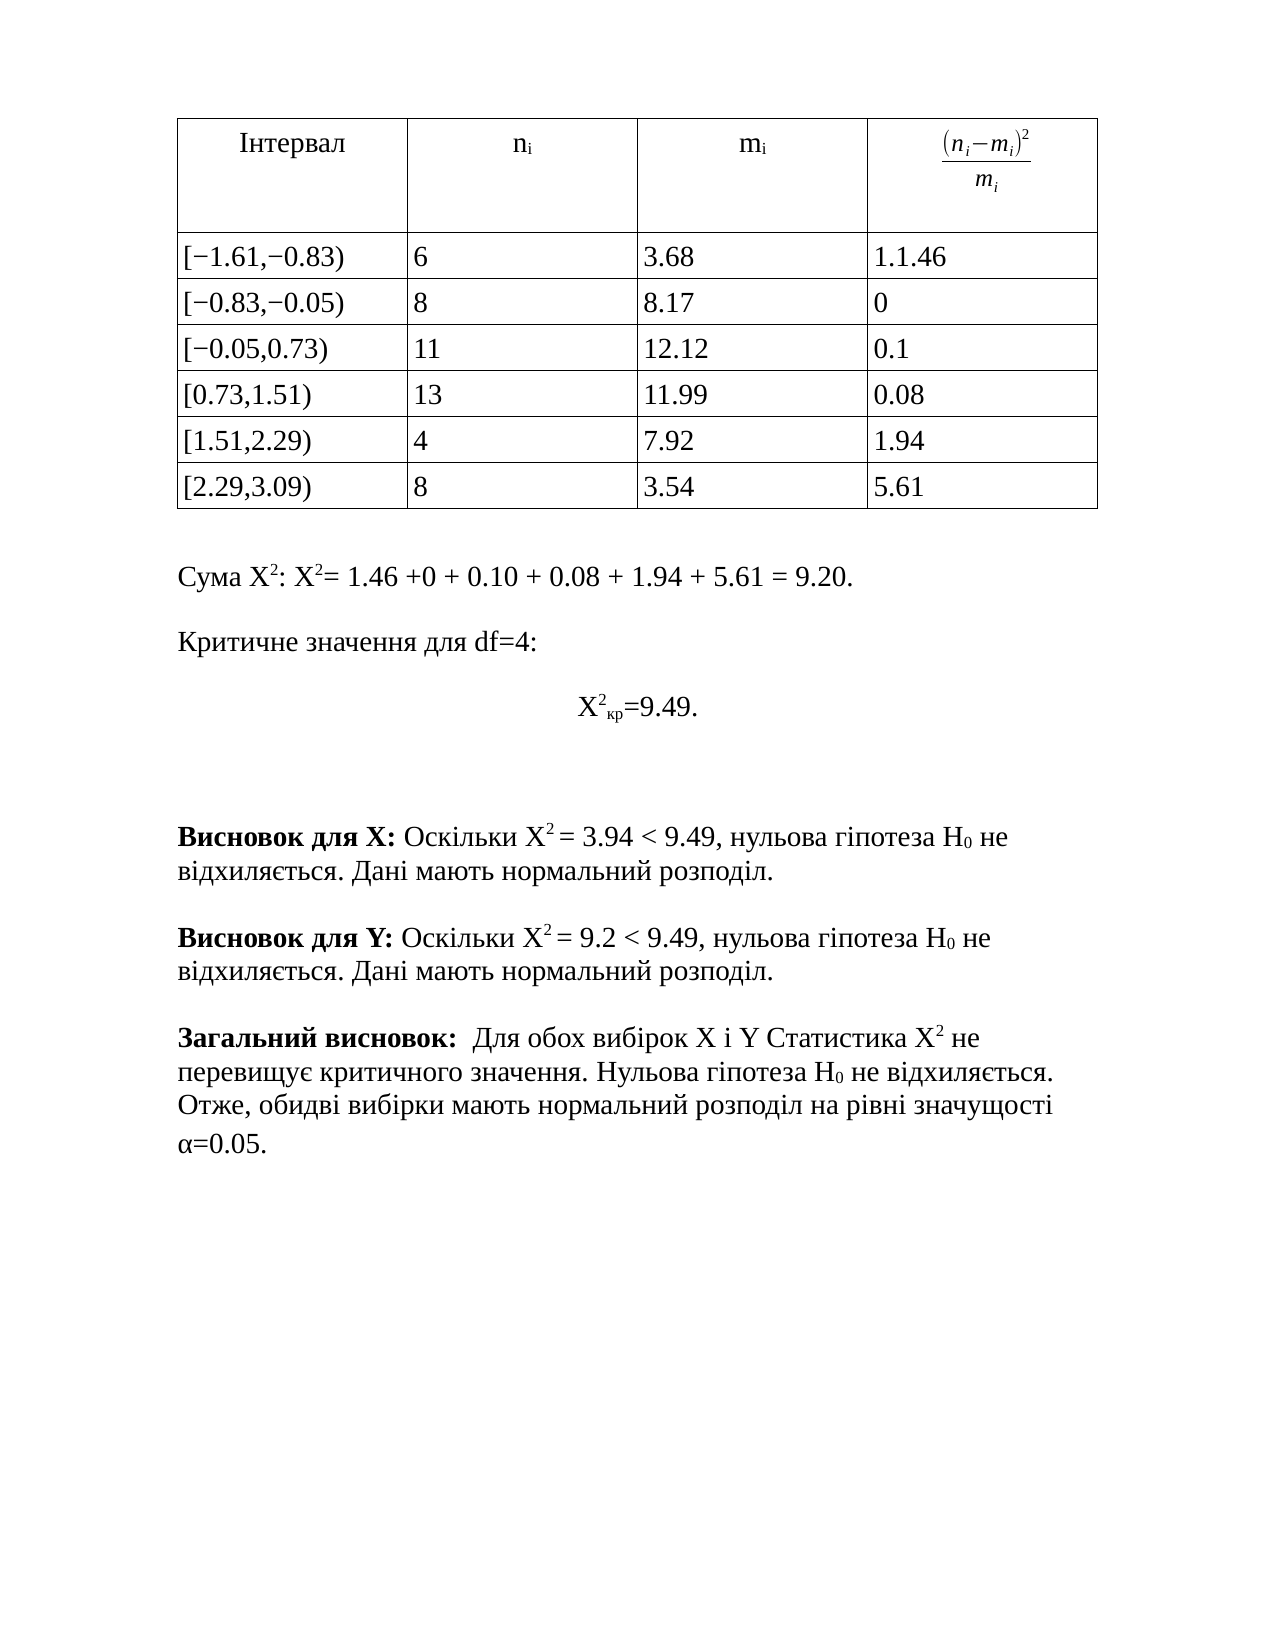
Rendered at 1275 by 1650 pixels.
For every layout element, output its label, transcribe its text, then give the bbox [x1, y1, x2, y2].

text Висновок для X: Оскільки X2 = 3.94 < 9.49, нульова гіпотеза H0 не відхиляється. Дані мають нормальний розподіл. [177, 819, 1098, 886]
text Отже, обидві вибірки мають нормальний розподіл на рівні значущості α=0.05. [177, 1087, 1098, 1159]
table_header [868, 119, 1097, 232]
table_cell 5.61 [868, 463, 1097, 508]
table_cell [2.29,3.09) [178, 463, 407, 508]
table_header Інтервал [178, 119, 407, 232]
text Сума X2: X2= 1.46 +0 + 0.10 + 0.08 + 1.94 + 5.61 = 9.20. [177, 559, 1098, 593]
table_cell 3.54 [638, 463, 867, 508]
text Критичне значення для df=4: [177, 624, 1098, 658]
table_cell 13 [408, 371, 637, 416]
text Висновок для Y: Оскільки X2 = 9.2 < 9.49, нульова гіпотеза H0 не відхиляється. Дані мають нормальний розподіл. [177, 920, 1098, 987]
table_cell 0.1 [868, 325, 1097, 370]
table_cell [−0.05,0.73) [178, 325, 407, 370]
text Загальний висновок: Для обох вибірок X і Y Статистика X2 не перевищує критичного значення. Нульова гіпотеза H0 не відхиляється. [177, 1020, 1098, 1087]
table_header mi [638, 119, 867, 232]
table_cell 0 [868, 279, 1097, 324]
table_cell 0.08 [868, 371, 1097, 416]
table_cell [−0.83,−0.05) [178, 279, 407, 324]
table_cell [0.73,1.51) [178, 371, 407, 416]
table_cell 3.68 [638, 233, 867, 278]
table_cell 1.94 [868, 417, 1097, 462]
table_cell 8 [408, 463, 637, 508]
table_cell 12.12 [638, 325, 867, 370]
table_cell 7.92 [638, 417, 867, 462]
table_cell 1.1.46 [868, 233, 1097, 278]
table_cell 11 [408, 325, 637, 370]
table_cell [−1.61,−0.83) [178, 233, 407, 278]
table_cell 6 [408, 233, 637, 278]
text X2кр=9.49. [177, 689, 1098, 723]
table_cell 8 [408, 279, 637, 324]
table_cell 4 [408, 417, 637, 462]
table_cell [1.51,2.29) [178, 417, 407, 462]
table_cell 11.99 [638, 371, 867, 416]
table_header ni [408, 119, 637, 232]
table_cell 8.17 [638, 279, 867, 324]
